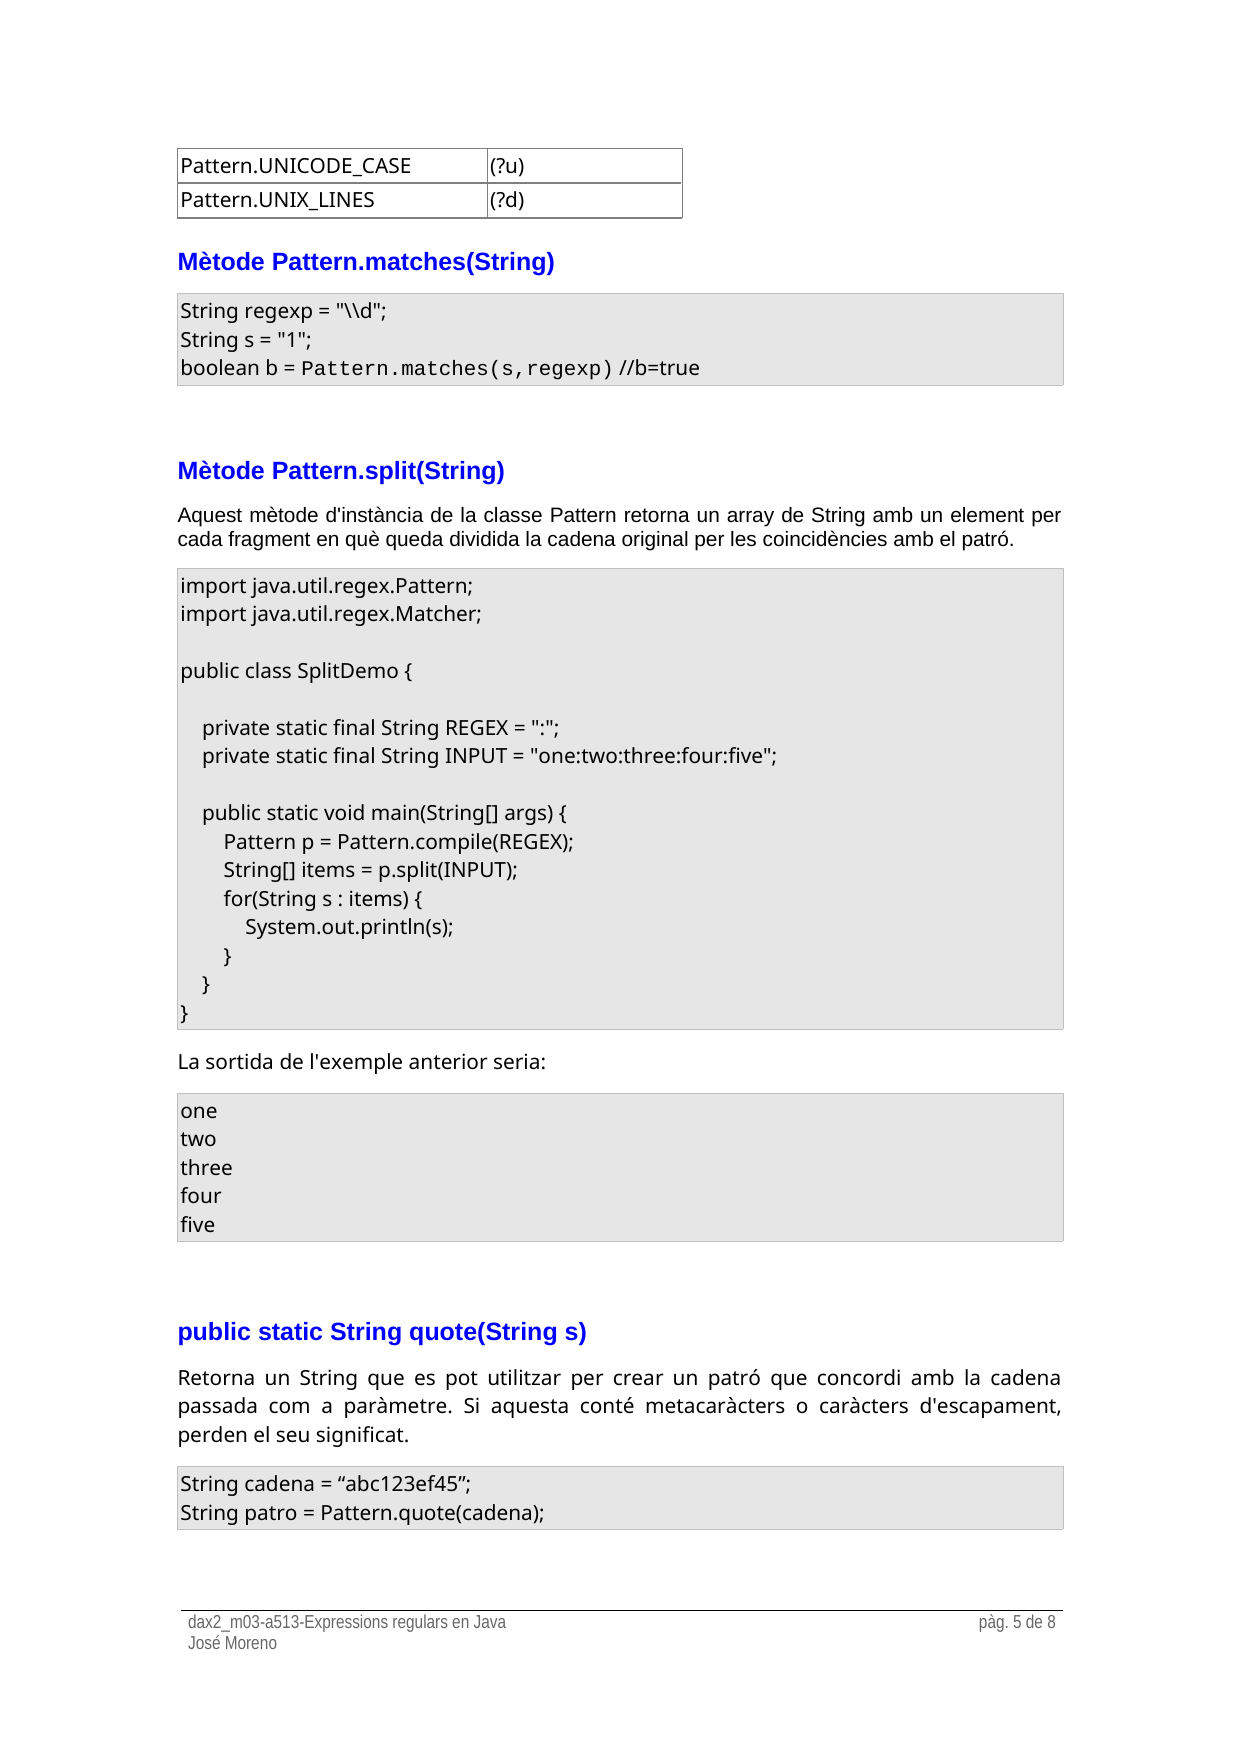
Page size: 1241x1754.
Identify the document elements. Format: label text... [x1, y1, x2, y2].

text String cadena = “abc123ef45”; [178, 1467, 1063, 1495]
text String regexp = "\\d"; [178, 294, 1063, 322]
text } [178, 966, 1063, 994]
text String patro = Pattern.quote(cadena); [178, 1495, 1063, 1529]
text two [178, 1121, 1063, 1150]
text import java.util.regex.Matcher; [178, 596, 1063, 625]
text System.out.println(s); [178, 909, 1063, 938]
subtitle public static String quote(String s) [177, 1317, 1063, 1346]
text one [178, 1094, 1063, 1121]
text String[] items = p.split(INPUT); [178, 852, 1063, 881]
text import java.util.regex.Pattern; [178, 569, 1063, 596]
text Aquest mètode d'instància de la classe Pattern retorna un array de String amb un element per cada fragment en què queda dividida la cadena original per les coincidències amb el patró. [177, 502, 1063, 550]
text Pattern p = Pattern.compile(REGEX); [178, 824, 1063, 852]
table_cell (?u) [488, 149, 682, 182]
text } [178, 994, 1063, 1029]
text private static final String INPUT = "one:two:three:four:five"; [178, 739, 1063, 767]
text La sortida de l'exemple anterior seria: [177, 1047, 1063, 1075]
text three [178, 1150, 1063, 1178]
text private static final String REGEX = ":"; [178, 710, 1063, 739]
text boolean b = Pattern.matches(s,regexp) //b=true [178, 350, 1063, 385]
text four [178, 1178, 1063, 1207]
text five [178, 1207, 1063, 1241]
text for(String s : items) { [178, 881, 1063, 909]
subtitle Mètode Pattern.matches(String) [177, 247, 1063, 276]
text public class SplitDemo { [178, 653, 1063, 682]
text String s = "1"; [178, 322, 1063, 350]
table_cell Pattern.UNIX_LINES [178, 184, 487, 217]
subtitle Mètode Pattern.split(String) [177, 456, 1063, 485]
text public static void main(String[] args) { [178, 796, 1063, 824]
table_cell (?d) [488, 182, 682, 217]
text } [178, 938, 1063, 966]
text Retorna un String que es pot utilitzar per crear un patró que concordi amb la cadena passada com a paràmetre. Si aquesta conté metacaràcters o caràcters d'escapament, perden el seu significat. [177, 1363, 1063, 1448]
table_cell Pattern.UNICODE_CASE [178, 149, 487, 182]
